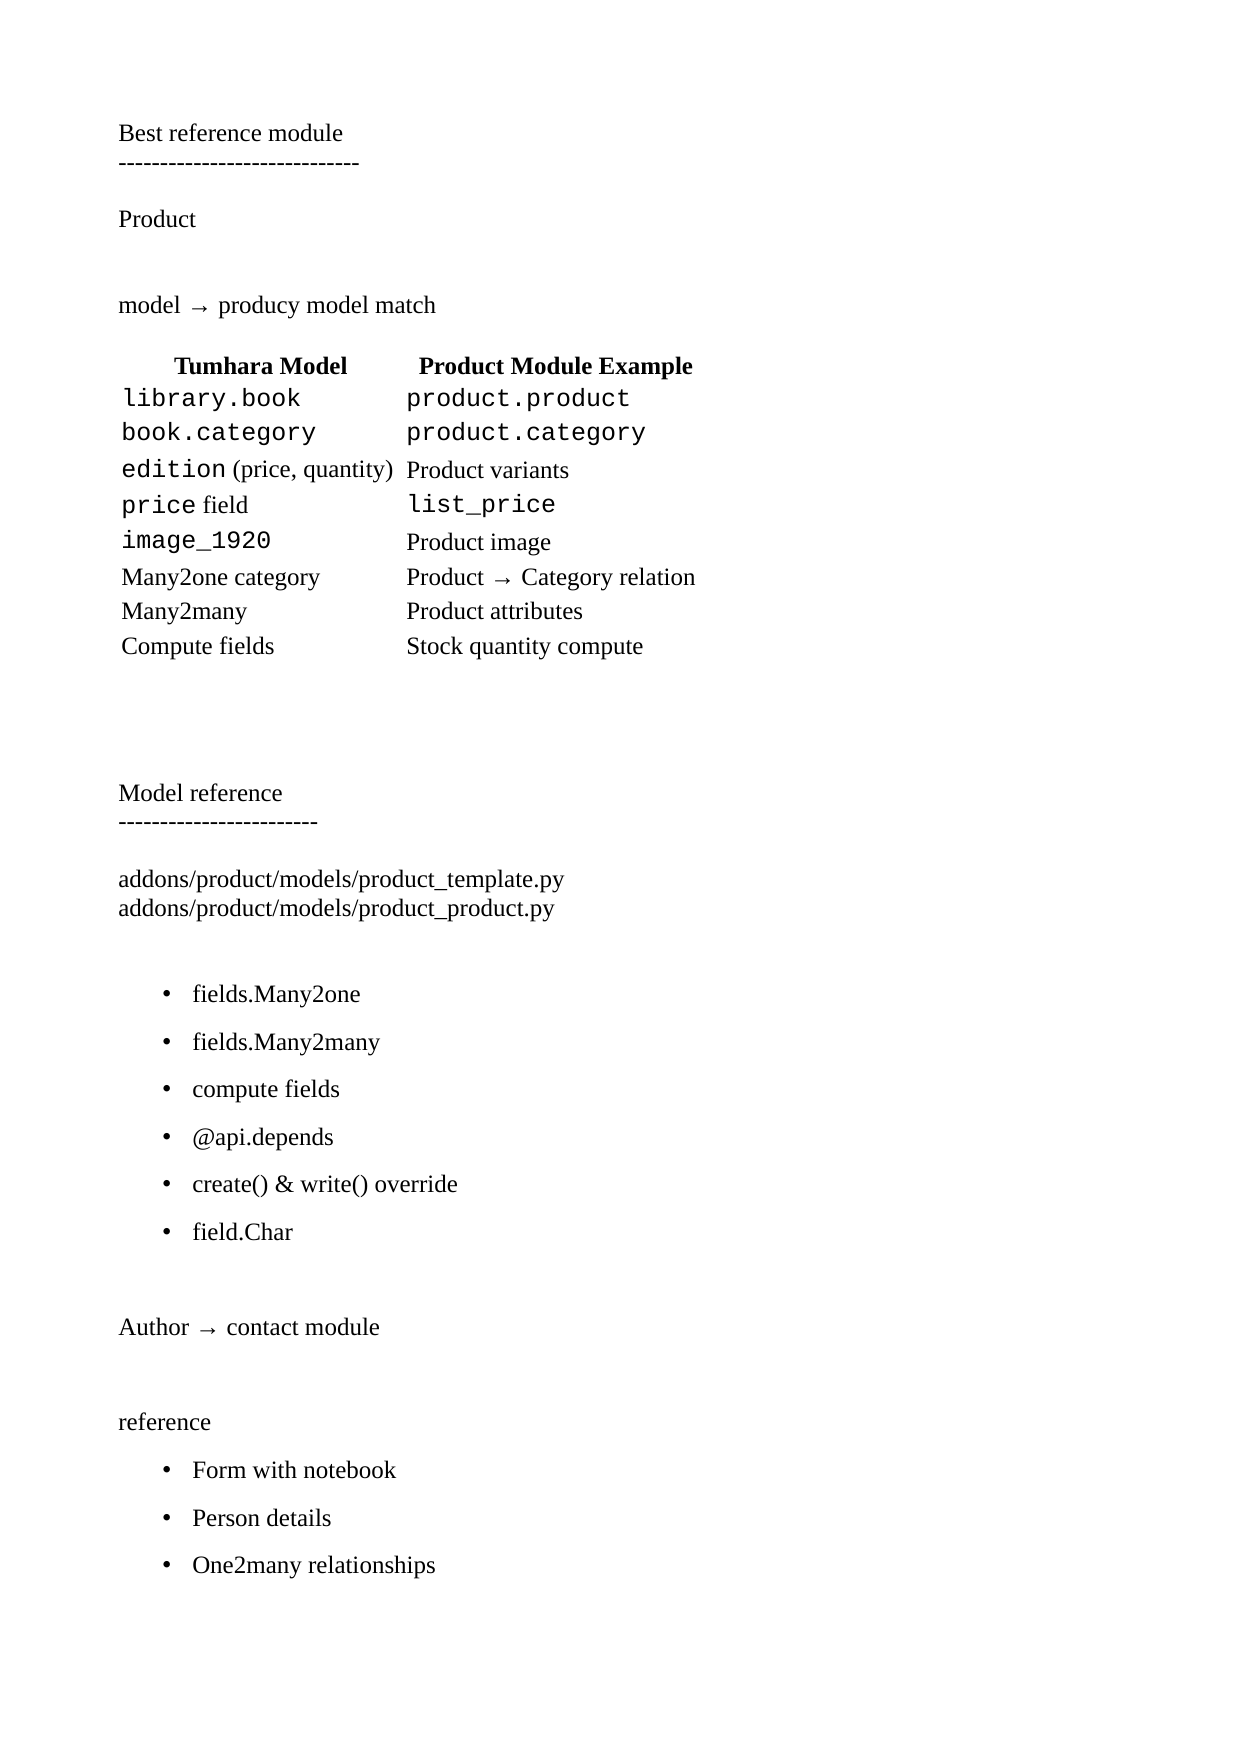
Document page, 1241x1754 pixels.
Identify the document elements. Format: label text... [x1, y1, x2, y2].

table_cell Product variants [403, 451, 708, 488]
table_cell product.product [403, 383, 708, 417]
list fields.Many2many [162, 1027, 1122, 1055]
list @api.depends [162, 1122, 1122, 1151]
table_cell image_1920 [118, 524, 403, 559]
list field.Char [162, 1217, 1122, 1246]
table_cell list_price [403, 488, 708, 524]
table_cell Compute fields [118, 628, 403, 663]
table_cell Product → Category relation [403, 559, 708, 593]
table_cell price field [118, 488, 403, 524]
list compute fields [162, 1074, 1122, 1103]
list fields.Many2one [162, 979, 1122, 1008]
table_cell product.category [403, 417, 708, 451]
table_header Tumhara Model [118, 348, 403, 383]
text reference [118, 1407, 1122, 1436]
table_cell library.book [118, 383, 403, 417]
table_cell Many2one category [118, 559, 403, 593]
table_header Product Module Example [403, 348, 708, 383]
text addons/product/models/product_product.py [118, 893, 1122, 921]
list Form with notebook [162, 1455, 1122, 1484]
list Person details [162, 1503, 1122, 1531]
table_cell Product image [403, 524, 708, 559]
table_cell book.category [118, 417, 403, 451]
text Best reference module ----------------------------- [118, 118, 1122, 176]
table_cell edition (price, quantity) [118, 451, 403, 488]
text Model reference [118, 778, 1122, 806]
list create() & write() override [162, 1169, 1122, 1198]
text Product model → producy model match [118, 204, 1122, 348]
text Author → contact module [118, 1312, 1122, 1341]
table_cell Stock quantity compute [403, 628, 708, 663]
list One2many relationships [162, 1550, 1122, 1579]
table_cell Many2many [118, 594, 403, 628]
text addons/product/models/product_template.py [118, 864, 1122, 893]
table_cell Product attributes [403, 594, 708, 628]
text ------------------------ [118, 806, 1122, 835]
